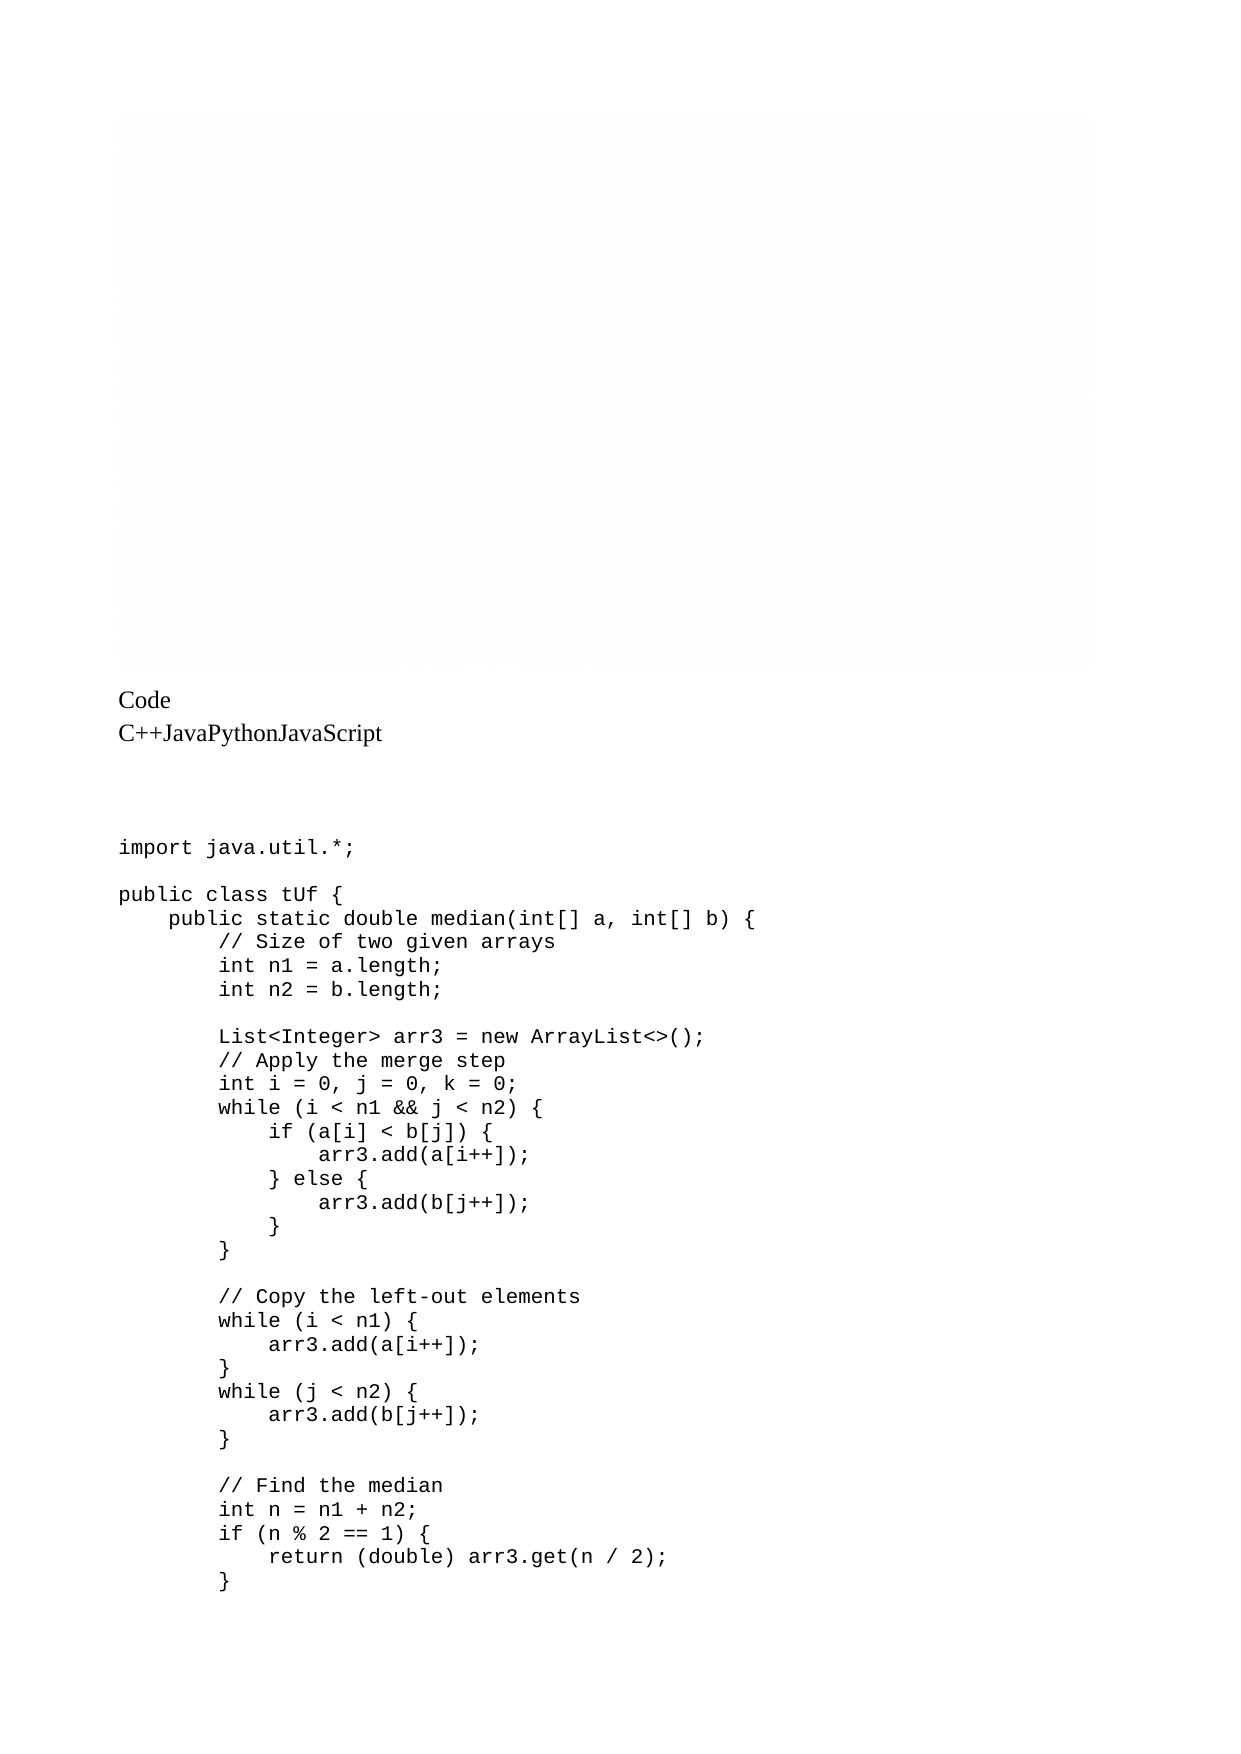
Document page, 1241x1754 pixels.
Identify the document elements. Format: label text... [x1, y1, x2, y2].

text } [118, 1215, 1122, 1239]
text } [118, 1357, 1122, 1381]
text } [118, 1239, 1122, 1263]
picture [118, 118, 1094, 667]
text } [118, 1428, 1122, 1452]
text return (double) arr3.get(n / 2); [118, 1546, 1122, 1570]
text import java.util.*; [118, 837, 1122, 861]
text public class tUf { [118, 884, 1122, 908]
text // Apply the merge step [118, 1050, 1122, 1073]
text while (i < n1) { [118, 1310, 1122, 1333]
text public static double median(int[] a, int[] b) { [118, 908, 1122, 932]
text int n = n1 + n2; [118, 1499, 1122, 1523]
text while (i < n1 && j < n2) { [118, 1097, 1122, 1121]
text } else { [118, 1168, 1122, 1192]
text while (j < n2) { [118, 1381, 1122, 1404]
text List<Integer> arr3 = new ArrayList<>(); [118, 1026, 1122, 1050]
text int n2 = b.length; [118, 979, 1122, 1002]
text int n1 = a.length; [118, 955, 1122, 979]
text } [118, 1570, 1122, 1594]
text arr3.add(b[j++]); [118, 1192, 1122, 1215]
text arr3.add(a[i++]); [118, 1333, 1122, 1357]
text if (a[i] < b[j]) { [118, 1121, 1122, 1144]
text // Size of two given arrays [118, 932, 1122, 955]
text arr3.add(a[i++]); [118, 1144, 1122, 1168]
text arr3.add(b[j++]); [118, 1404, 1122, 1428]
text if (n % 2 == 1) { [118, 1523, 1122, 1546]
text C++JavaPythonJavaScript [118, 718, 1122, 747]
text int i = 0, j = 0, k = 0; [118, 1073, 1122, 1097]
text // Copy the left-out elements [118, 1286, 1122, 1310]
text // Find the median [118, 1475, 1122, 1499]
text Code [118, 685, 1122, 714]
